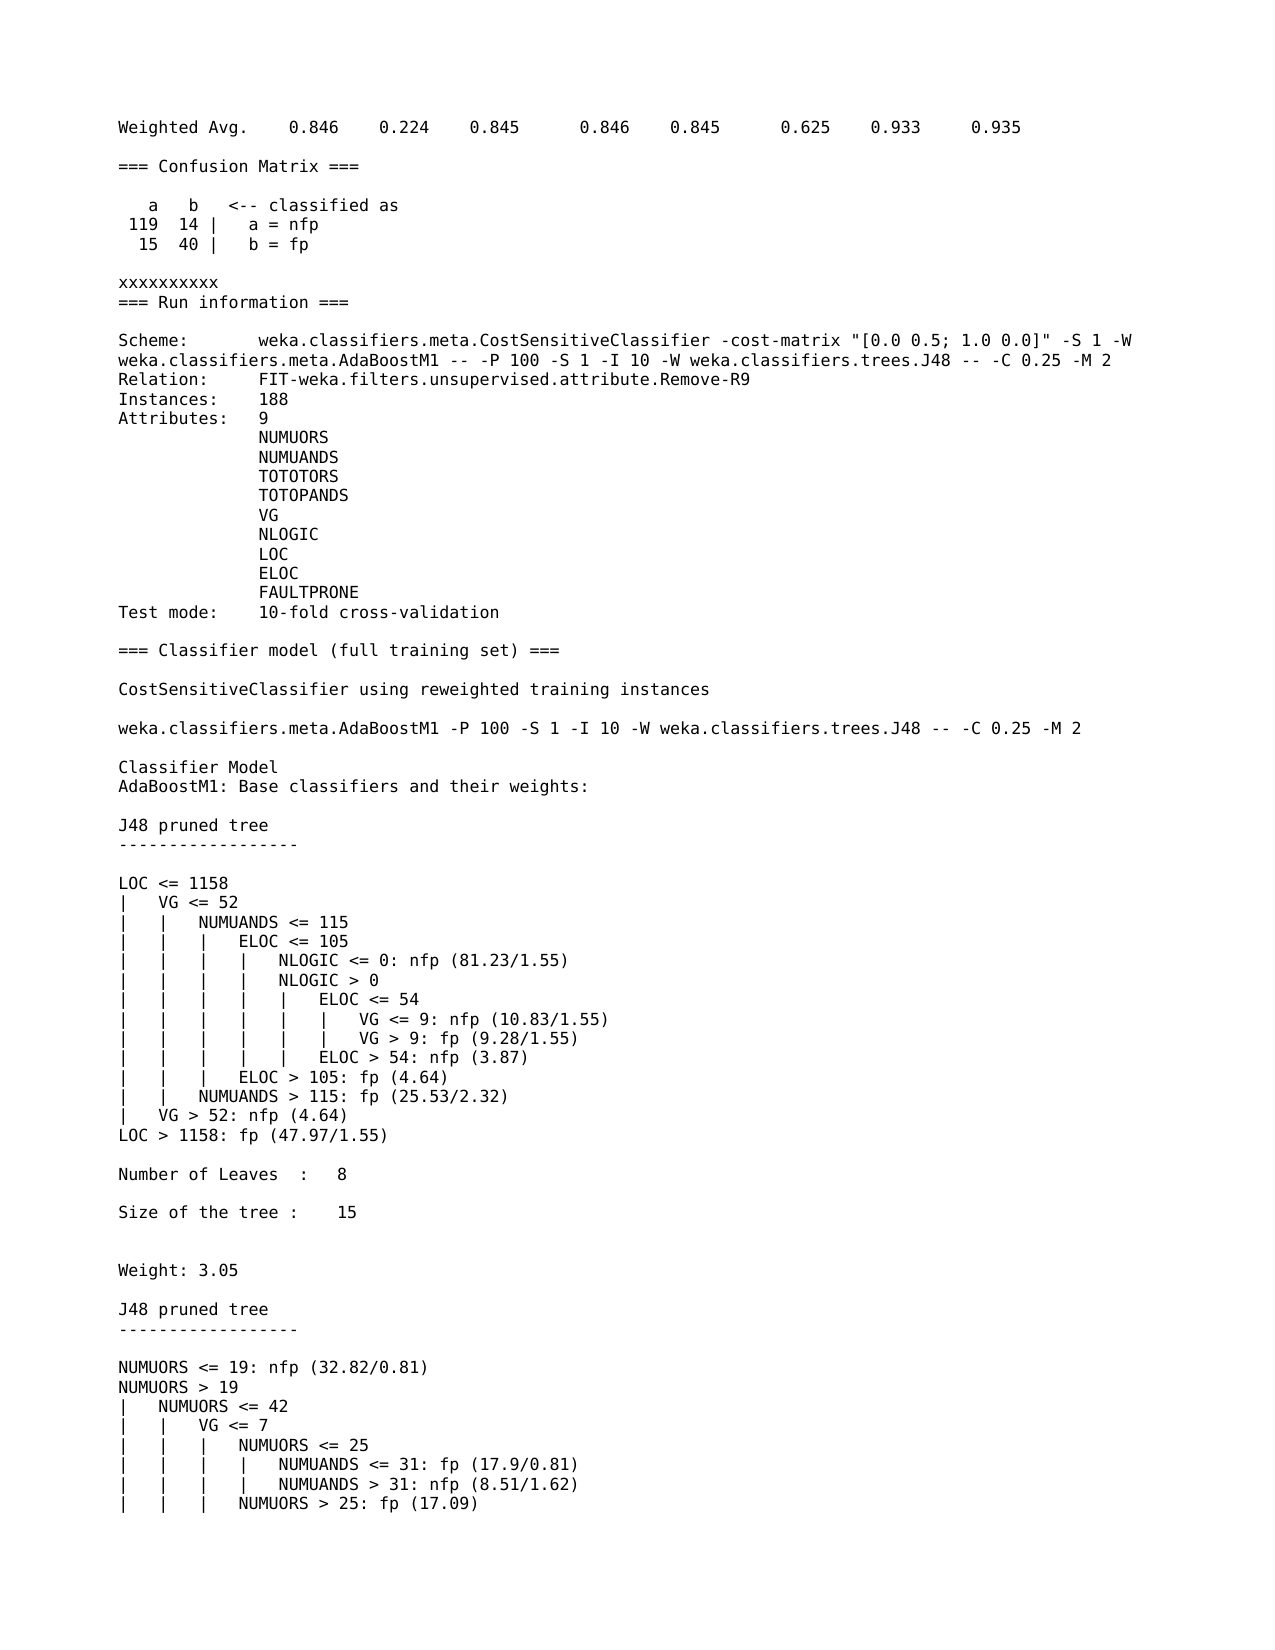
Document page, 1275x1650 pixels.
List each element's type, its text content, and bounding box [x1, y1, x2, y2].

text === Confusion Matrix === [118, 157, 1157, 176]
text VG [118, 506, 1157, 525]
text ------------------ [118, 835, 1157, 854]
text NUMUORS <= 19: nfp (32.82/0.81) [118, 1358, 1157, 1377]
text | | | NUMUORS > 25: fp (17.09) [118, 1494, 1157, 1513]
text weka.classifiers.meta.AdaBoostM1 -P 100 -S 1 -I 10 -W weka.classifiers.trees.J48 -- -C 0.25 -M 2 [118, 719, 1157, 738]
text | | VG <= 7 [118, 1416, 1157, 1436]
text J48 pruned tree [118, 816, 1157, 835]
text J48 pruned tree [118, 1300, 1157, 1319]
text ------------------ [118, 1319, 1157, 1339]
text === Classifier model (full training set) === [118, 641, 1157, 661]
text NUMUORS > 19 [118, 1377, 1157, 1397]
text | VG <= 52 [118, 893, 1157, 912]
text CostSensitiveClassifier using reweighted training instances [118, 680, 1157, 699]
text LOC <= 1158 [118, 874, 1157, 893]
text Scheme: weka.classifiers.meta.CostSensitiveClassifier -cost-matrix "[0.0 0.5; 1.0 0.0]" -S 1 -W weka.classifiers.meta.AdaBoostM1 -- -P 100 -S 1 -I 10 -W weka.classifiers.trees.J48 -- -C 0.25 -M 2 [118, 331, 1157, 370]
text | | | NUMUORS <= 25 [118, 1436, 1157, 1455]
text | | | | NLOGIC <= 0: nfp (81.23/1.55) [118, 951, 1157, 971]
text | | NUMUANDS > 115: fp (25.53/2.32) [118, 1087, 1157, 1106]
text FAULTPRONE [118, 583, 1157, 602]
text | | NUMUANDS <= 115 [118, 912, 1157, 932]
text Number of Leaves : 8 [118, 1164, 1157, 1184]
text | NUMUORS <= 42 [118, 1397, 1157, 1416]
text Classifier Model [118, 757, 1157, 777]
text | | | ELOC <= 105 [118, 932, 1157, 951]
text Instances: 188 [118, 389, 1157, 409]
text | | | | NUMUANDS > 31: nfp (8.51/1.62) [118, 1474, 1157, 1494]
text NUMUORS [118, 428, 1157, 447]
text TOTOTORS [118, 467, 1157, 486]
text TOTOPANDS [118, 486, 1157, 506]
text ELOC [118, 564, 1157, 583]
text | | | | | ELOC > 54: nfp (3.87) [118, 1048, 1157, 1067]
text 119 14 | a = nfp [118, 215, 1157, 234]
text | | | | NLOGIC > 0 [118, 971, 1157, 990]
text LOC > 1158: fp (47.97/1.55) [118, 1126, 1157, 1145]
text Weighted Avg. 0.846 0.224 0.845 0.846 0.845 0.625 0.933 0.935 [118, 118, 1157, 137]
text Test mode: 10-fold cross-validation [118, 602, 1157, 622]
text AdaBoostM1: Base classifiers and their weights: [118, 777, 1157, 796]
text xxxxxxxxxx [118, 273, 1157, 292]
text Attributes: 9 [118, 409, 1157, 428]
text Relation: FIT-weka.filters.unsupervised.attribute.Remove-R9 [118, 370, 1157, 389]
text | | | | | ELOC <= 54 [118, 990, 1157, 1009]
text Weight: 3.05 [118, 1261, 1157, 1281]
text 15 40 | b = fp [118, 234, 1157, 254]
text LOC [118, 544, 1157, 564]
text | | | | | | VG > 9: fp (9.28/1.55) [118, 1029, 1157, 1048]
text === Run information === [118, 292, 1157, 312]
text | | | | NUMUANDS <= 31: fp (17.9/0.81) [118, 1455, 1157, 1474]
text a b <-- classified as [118, 196, 1157, 215]
text NLOGIC [118, 525, 1157, 544]
text NUMUANDS [118, 447, 1157, 467]
text | VG > 52: nfp (4.64) [118, 1106, 1157, 1126]
text Size of the tree : 15 [118, 1203, 1157, 1222]
text | | | ELOC > 105: fp (4.64) [118, 1067, 1157, 1087]
text | | | | | | VG <= 9: nfp (10.83/1.55) [118, 1009, 1157, 1029]
